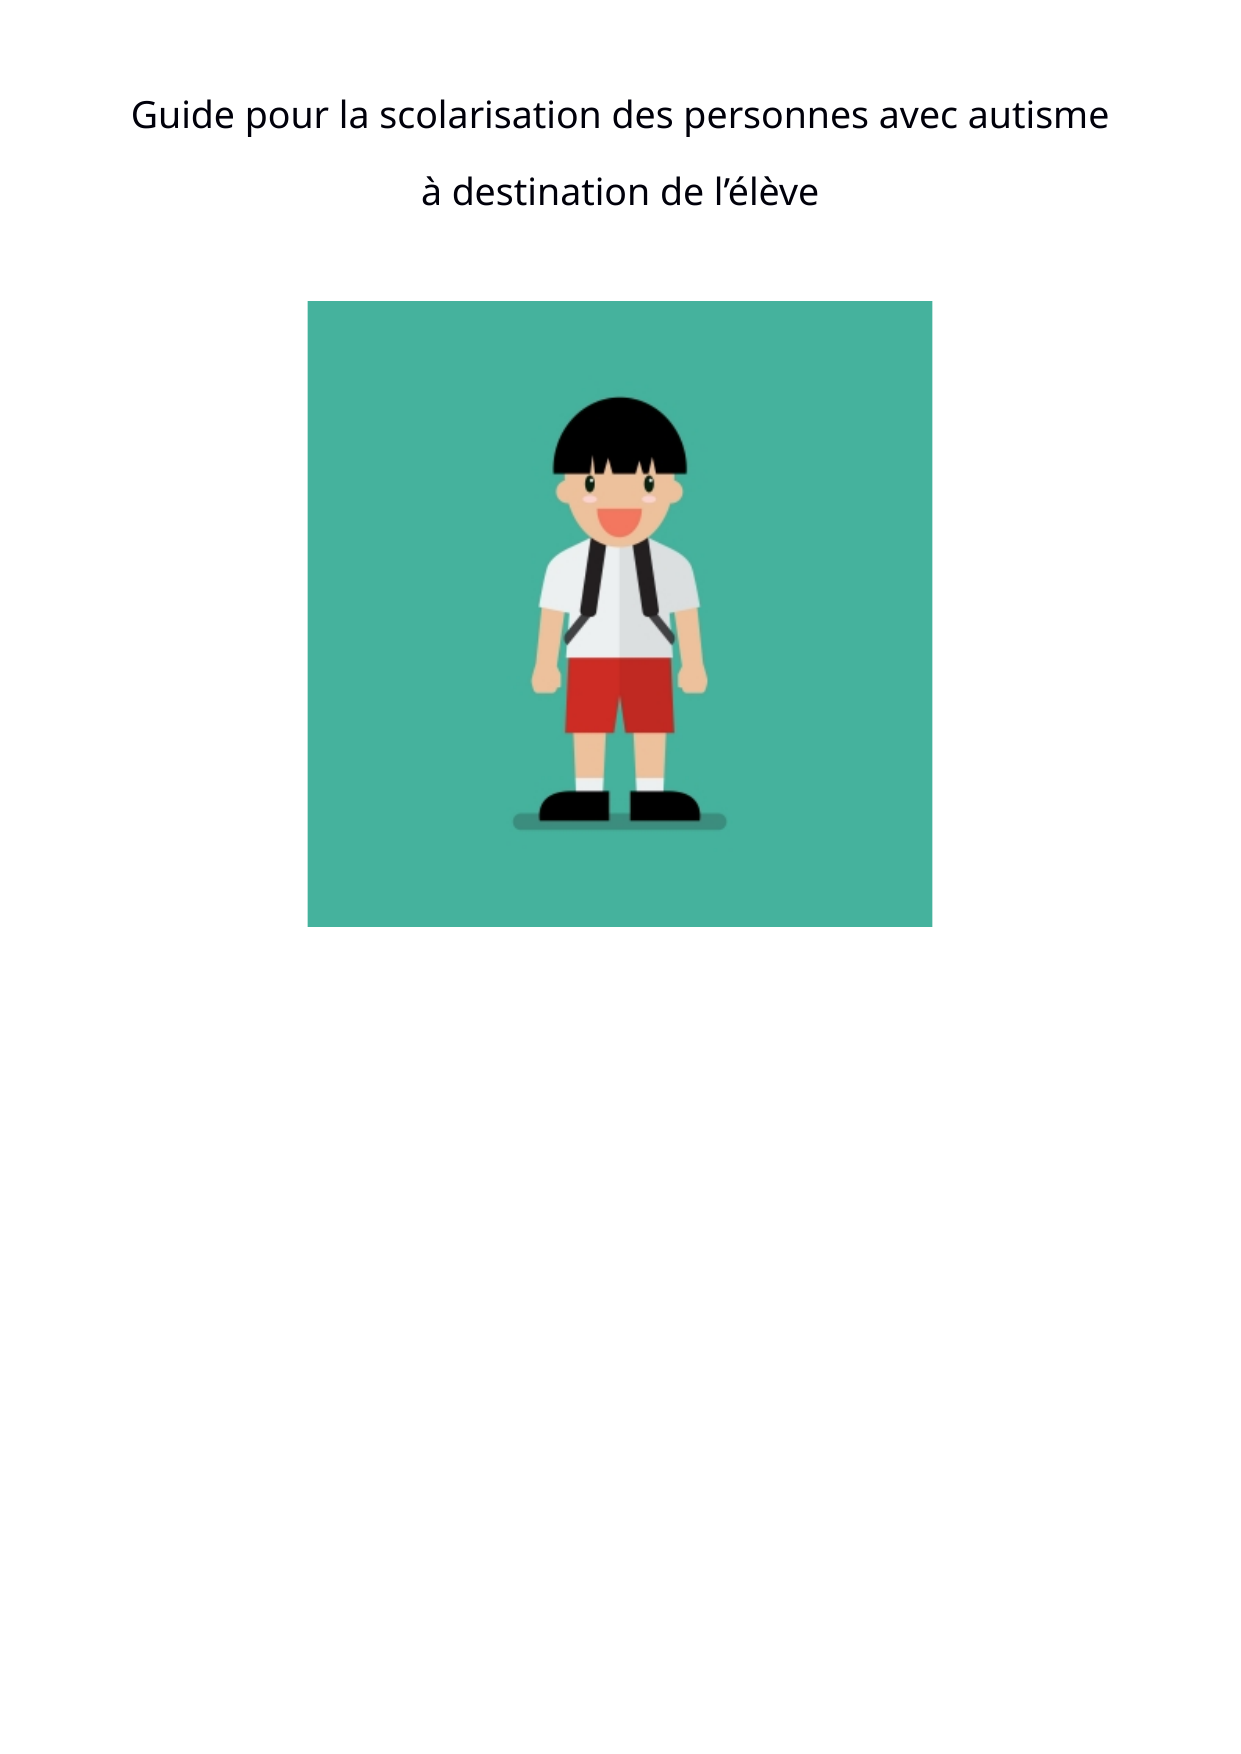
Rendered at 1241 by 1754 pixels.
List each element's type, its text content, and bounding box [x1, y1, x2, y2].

text Guide pour la scolarisation des personnes avec autisme à destination de l’élève [88, 88, 1152, 216]
picture [307, 301, 933, 927]
